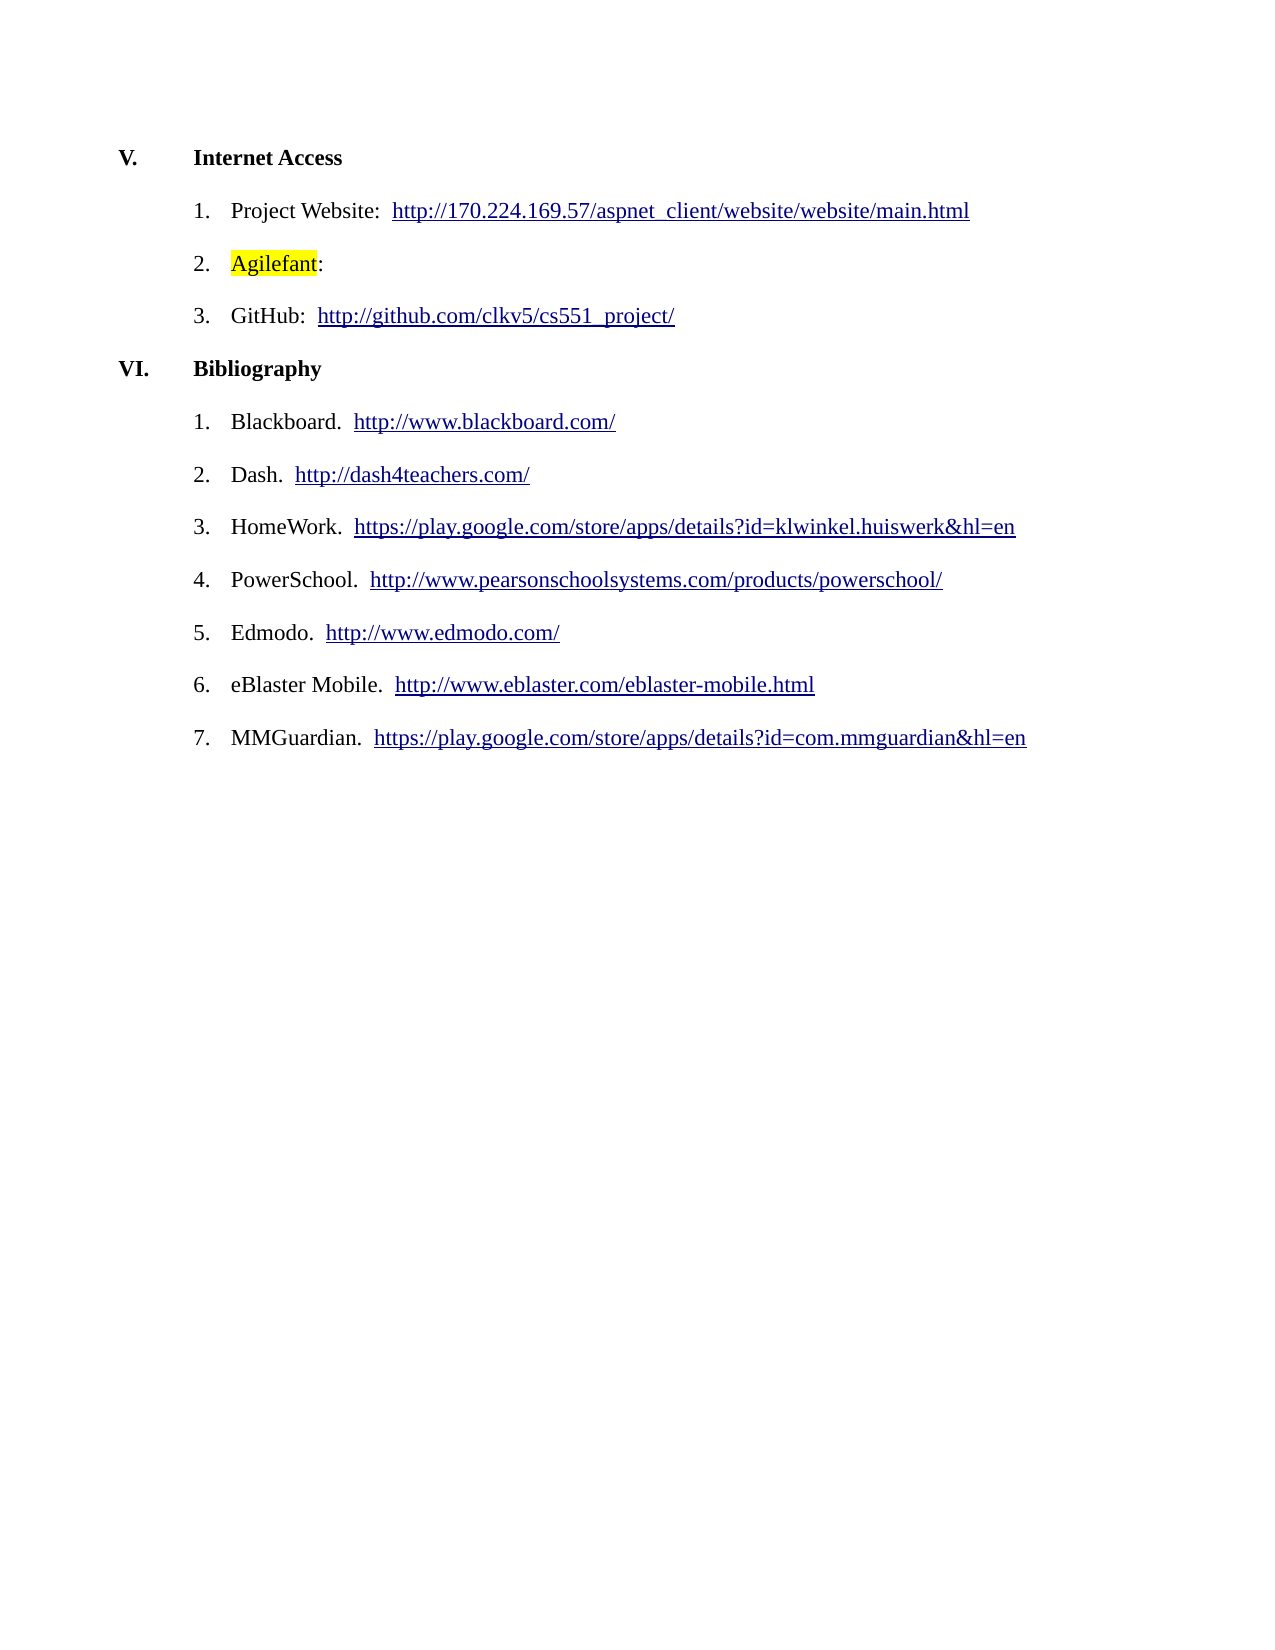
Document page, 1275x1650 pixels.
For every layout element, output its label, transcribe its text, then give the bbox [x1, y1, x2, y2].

list MMGuardian. https://play.google.com/store/apps/details?id=com.mmguardian&hl=en [193, 724, 1157, 751]
list Bibliography [118, 355, 1157, 382]
list Blackboard. http://www.blackboard.com/ [193, 408, 1157, 434]
list eBlaster Mobile. http://www.eblaster.com/eblaster-mobile.html [193, 672, 1157, 724]
list Agilefant: [193, 250, 1157, 276]
list Internet Access [118, 144, 1157, 171]
list GitHub: http://github.com/clkv5/cs551_project/ [193, 303, 1157, 329]
list Project Website: http://170.224.169.57/aspnet_client/website/website/main.html [193, 197, 1157, 223]
list PowerSchool. http://www.pearsonschoolsystems.com/products/powerschool/ [193, 566, 1157, 592]
list HomeWork. https://play.google.com/store/apps/details?id=klwinkel.huiswerk&hl=en [193, 513, 1157, 540]
list Dash. http://dash4teachers.com/ [193, 461, 1157, 487]
list Edmodo. http://www.edmodo.com/ [193, 619, 1157, 645]
